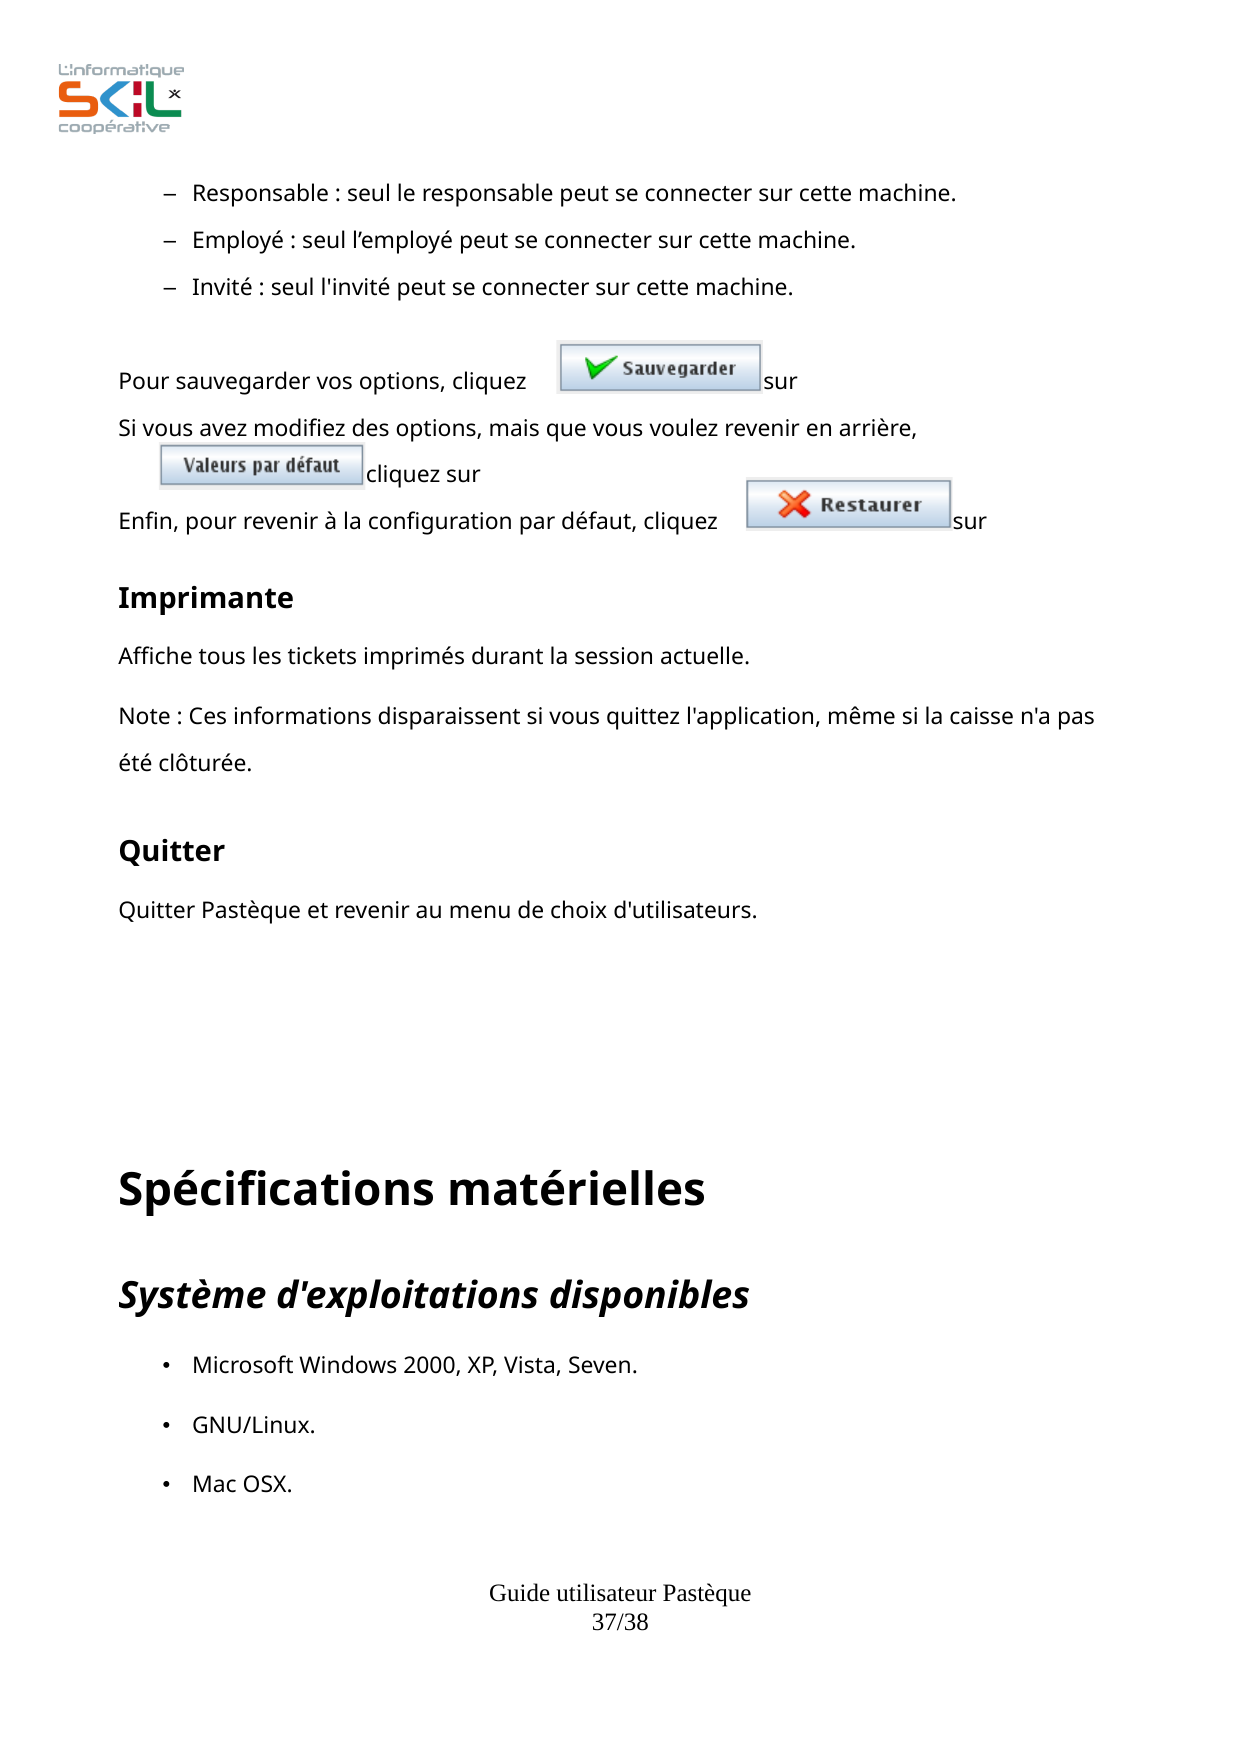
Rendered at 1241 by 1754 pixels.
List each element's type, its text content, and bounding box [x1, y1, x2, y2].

text Quitter Pastèque et revenir au menu de choix d'utilisateurs. [118, 894, 1122, 925]
list Invité : seul l'invité peut se connecter sur cette machine. [162, 271, 998, 302]
subtitle Spécifications matérielles [118, 1156, 1122, 1219]
picture [158, 442, 366, 490]
subtitle Système d'exploitations disponibles [118, 1269, 1122, 1320]
list Employé : seul l’employé peut se connecter sur cette machine. [162, 224, 998, 255]
list Microsoft Windows 2000, XP, Vista, Seven. [162, 1349, 1122, 1381]
picture [745, 477, 953, 531]
list GNU/Linux. [162, 1409, 1122, 1440]
subtitle Imprimante [118, 577, 1122, 617]
list Mac OSX. [162, 1468, 1122, 1499]
text Note : Ces informations disparaissent si vous quittez l'application, même si la caisse n'a pas été clôturée. [118, 699, 1122, 778]
list Si vous avez modifiez des options, mais que vous voulez revenir en arrière, cliquez sur [118, 411, 998, 489]
text Affiche tous les tickets imprimés durant la session actuelle. [118, 640, 1122, 671]
picture [58, 64, 184, 134]
list Responsable : seul le responsable peut se connecter sur cette machine. [162, 177, 998, 208]
picture [556, 340, 763, 394]
list Pour sauvegarder vos options, cliquez sur [118, 364, 998, 396]
list Enfin, pour revenir à la configuration par défaut, cliquez sur [118, 505, 998, 536]
subtitle Quitter [118, 831, 1122, 870]
